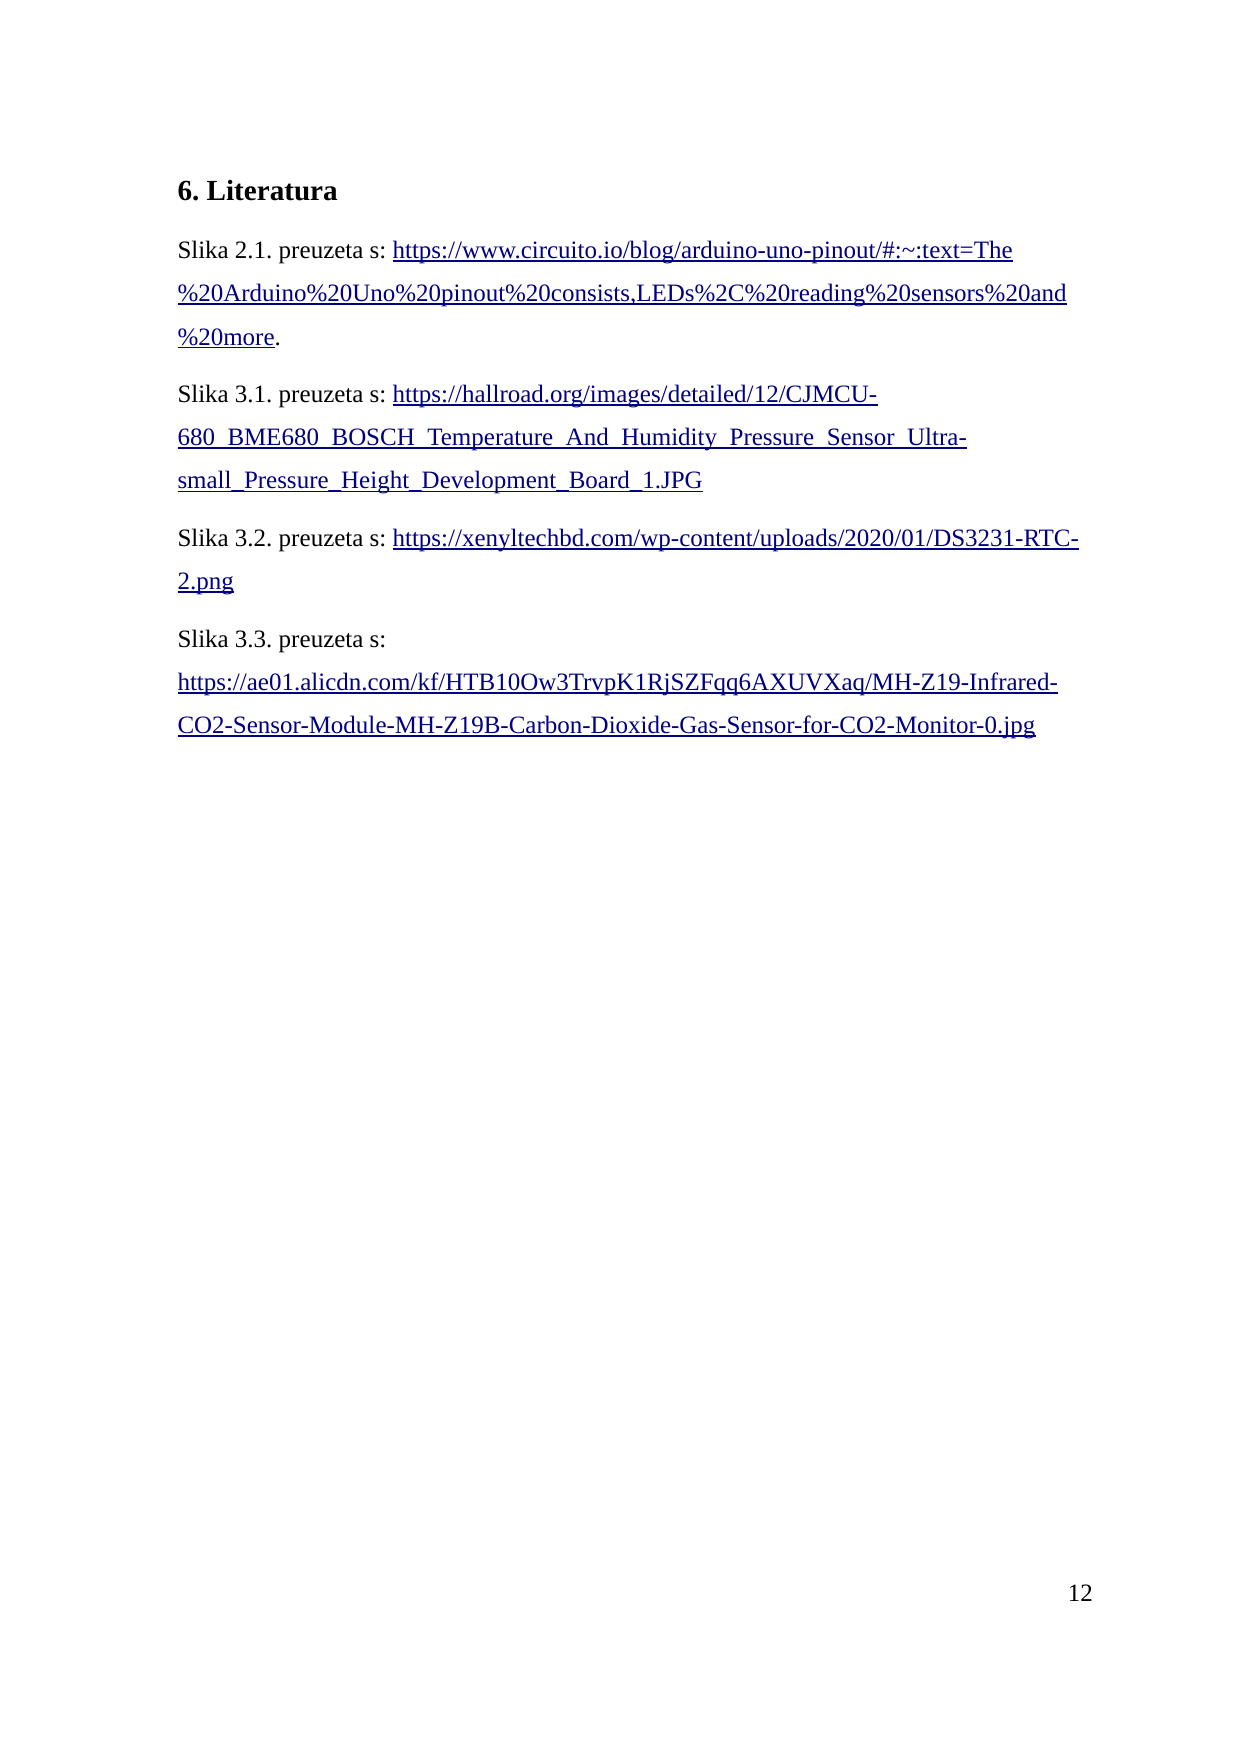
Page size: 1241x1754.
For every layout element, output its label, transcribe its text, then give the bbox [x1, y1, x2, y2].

text Slika 3.3. preuzeta s: https://ae01.alicdn.com/kf/HTB10Ow3TrvpK1RjSZFqq6AXUVXaq/MH-Z19-Infrared-CO2-Sensor-Module-MH-Z19B-Carbon-Dioxide-Gas-Sensor-for-CO2-Monitor-0.jpg [177, 624, 1093, 739]
text Slika 3.2. preuzeta s: https://xenyltechbd.com/wp-content/uploads/2020/01/DS3231-RTC-2.png [177, 523, 1093, 595]
subtitle 6. Literatura [177, 173, 1093, 206]
text Slika 3.1. preuzeta s: https://hallroad.org/images/detailed/12/CJMCU-680_BME680_BOSCH_Temperature_And_Humidity_Pressure_Sensor_Ultra-small_Pressure_Height_Development_Board_1.JPG [177, 379, 1093, 494]
text Slika 2.1. preuzeta s: https://www.circuito.io/blog/arduino-uno-pinout/#:~:text=The%20Arduino%20Uno%20pinout%20consists,LEDs%2C%20reading%20sensors%20and%20more. [177, 235, 1093, 350]
